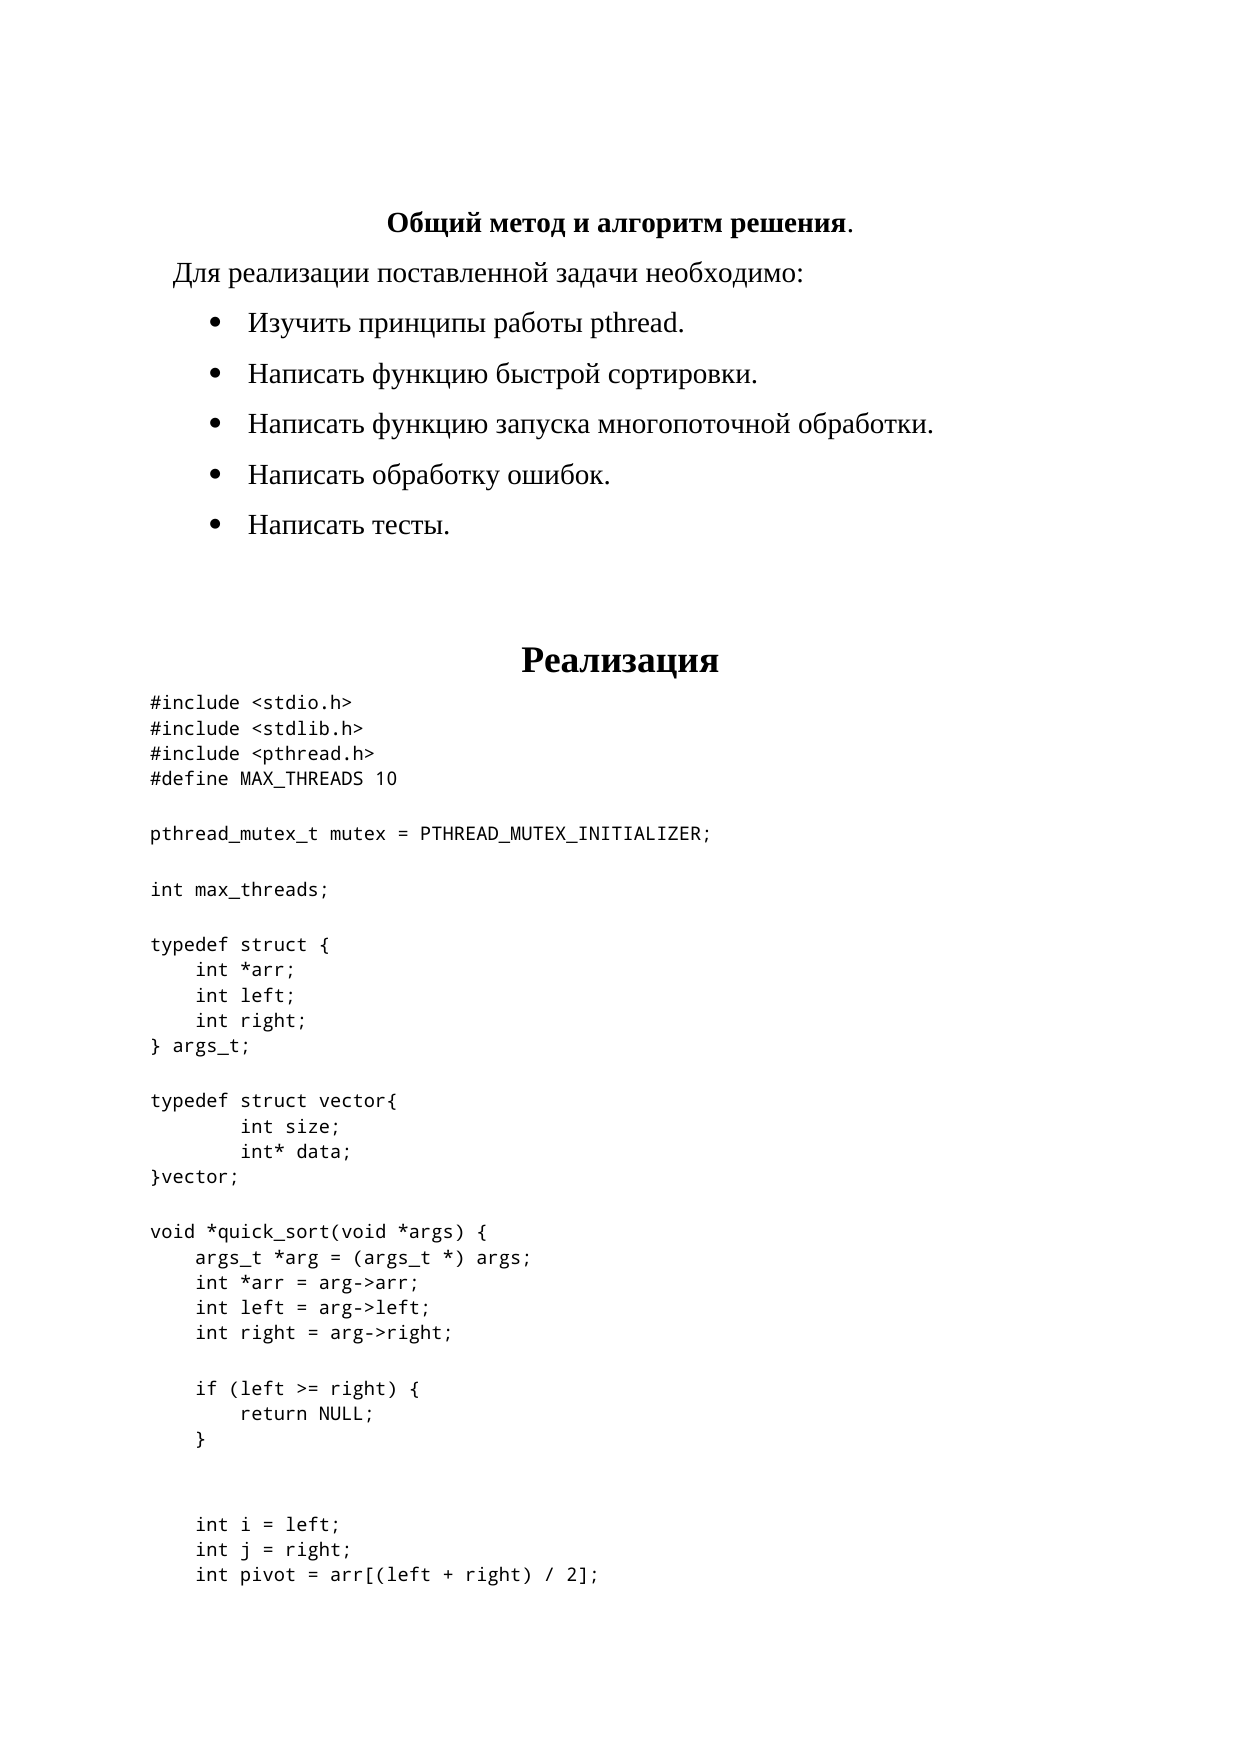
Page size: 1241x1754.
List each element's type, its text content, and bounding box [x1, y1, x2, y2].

text Для реализации поставленной задачи необходимо: [61, 255, 1090, 289]
text #include <stdlib.h> [150, 717, 1090, 739]
text #include <stdio.h> [150, 692, 1090, 714]
text int* data; [150, 1141, 1090, 1163]
text int max_threads; [150, 879, 1090, 901]
text int size; [150, 1116, 1090, 1138]
text return NULL; [150, 1403, 1090, 1425]
text typedef struct vector{ [150, 1090, 1090, 1112]
text } args_t; [150, 1035, 1090, 1057]
text #define MAX_THREADS 10 [150, 768, 1090, 790]
text int pivot = arr[(left + right) / 2]; [150, 1564, 1090, 1586]
text if (left >= right) { [150, 1378, 1090, 1400]
text typedef struct { [150, 934, 1090, 956]
list Изучить принципы работы pthread. [210, 306, 1090, 339]
text int right = arg->right; [150, 1322, 1090, 1344]
text int *arr = arg->arr; [150, 1272, 1090, 1294]
list Написать обработку ошибок. [210, 457, 1090, 490]
list Написать тесты. [210, 507, 1090, 541]
text Общий метод и алгоритм решения. [150, 205, 1090, 238]
list Написать функцию запуска многопоточной обработки. [210, 406, 1090, 440]
text int left = arg->left; [150, 1297, 1090, 1319]
text void *quick_sort(void *args) { [150, 1221, 1090, 1243]
text pthread_mutex_t mutex = PTHREAD_MUTEX_INITIALIZER; [150, 823, 1090, 845]
text args_t *arg = (args_t *) args; [150, 1247, 1090, 1269]
subtitle Реализация [150, 637, 1090, 681]
text int right; [150, 1010, 1090, 1032]
list Написать функцию быстрой сортировки. [210, 356, 1090, 389]
text int j = right; [150, 1539, 1090, 1561]
text int *arr; [150, 959, 1090, 981]
text int left; [150, 984, 1090, 1007]
text } [150, 1428, 1090, 1450]
text #include <pthread.h> [150, 743, 1090, 765]
text int i = left; [150, 1514, 1090, 1536]
text }vector; [150, 1166, 1090, 1188]
